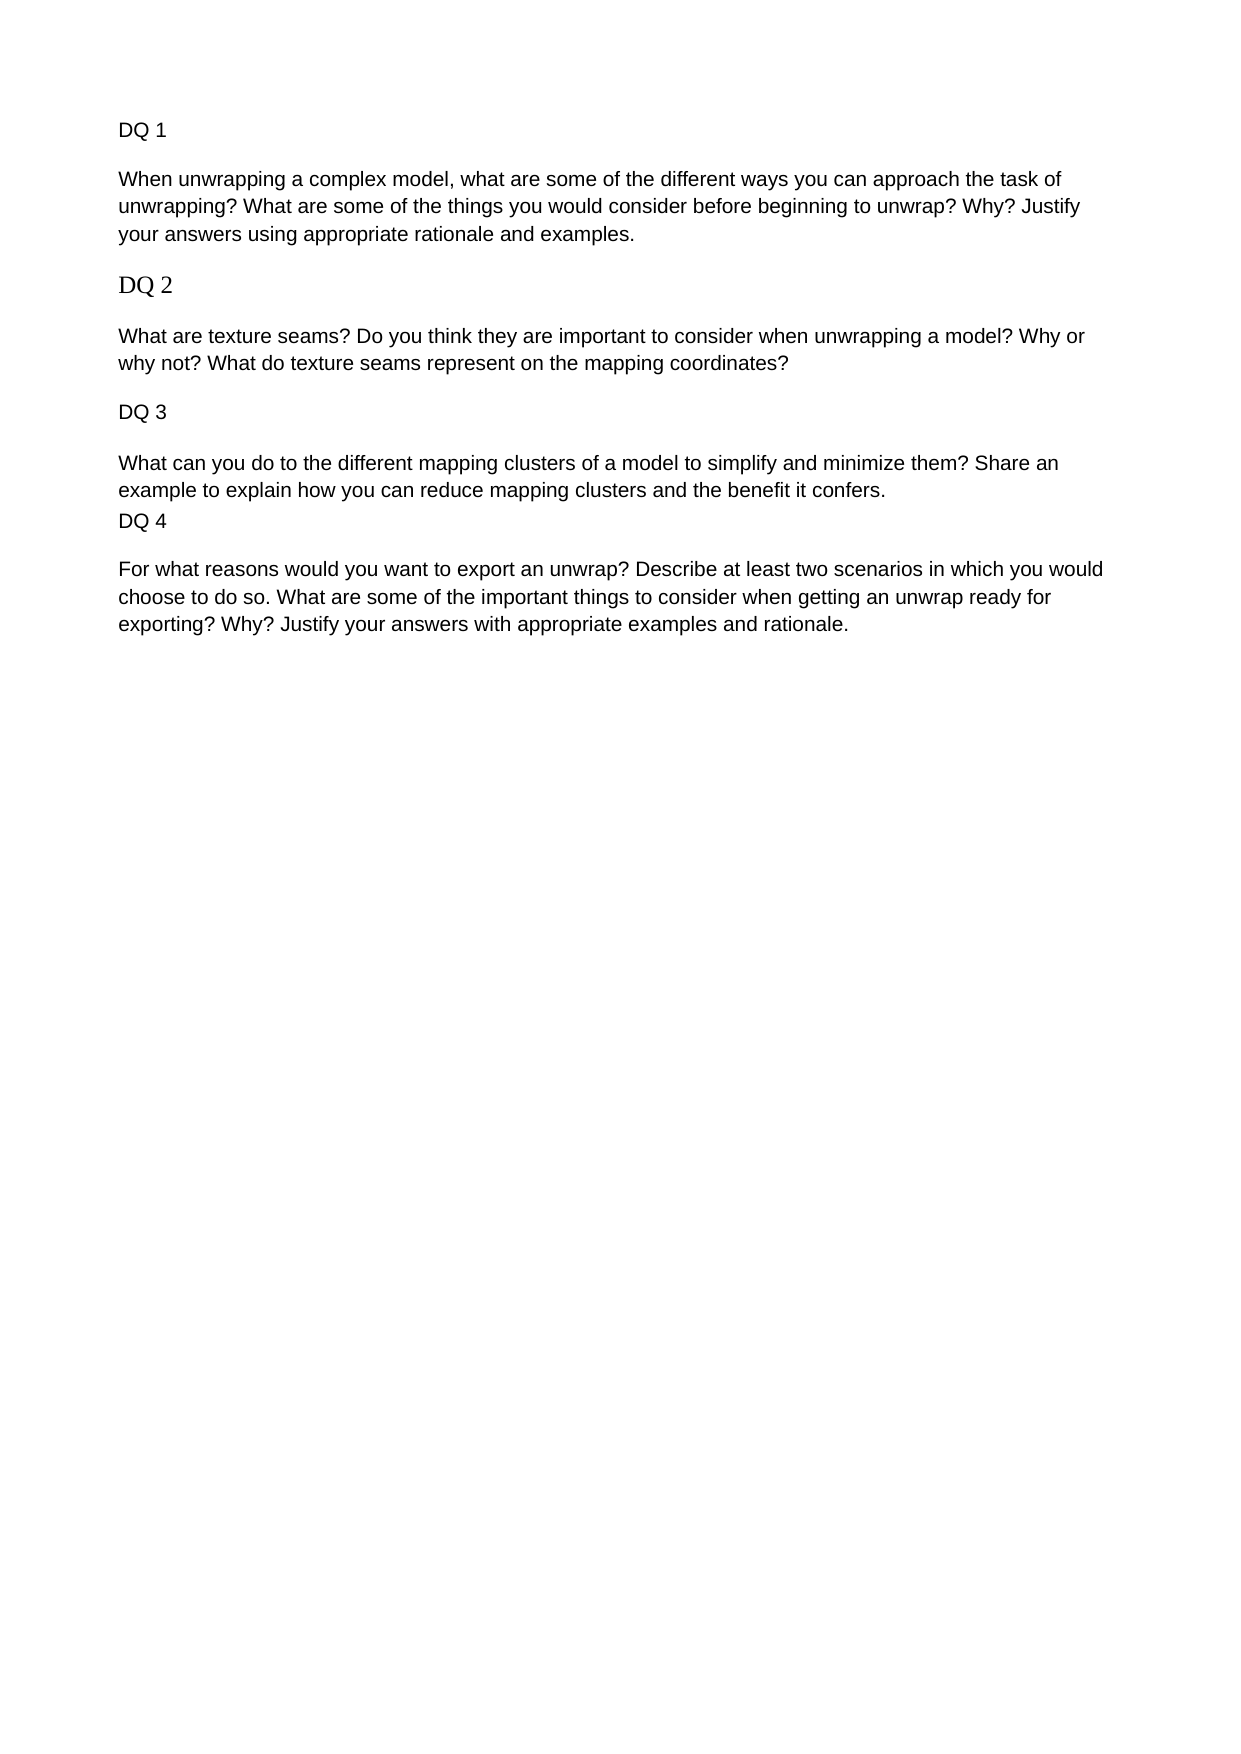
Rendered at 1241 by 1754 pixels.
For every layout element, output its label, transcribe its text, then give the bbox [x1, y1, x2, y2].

text DQ 1 [118, 118, 1122, 142]
text What can you do to the different mapping clusters of a model to simplify and minimize them? Share an example to explain how you can reduce mapping clusters and the benefit it confers. [118, 451, 1122, 502]
text What are texture seams? Do you think they are important to consider when unwrapping a model? Why or why not? What do texture seams represent on the mapping coordinates? [118, 324, 1122, 375]
text DQ 2 [118, 270, 1122, 298]
text For what reasons would you want to export an unwrap? Describe at least two scenarios in which you would choose to do so. What are some of the important things to consider when getting an unwrap ready for exporting? Why? Justify your answers with appropriate examples and rationale. [118, 557, 1122, 636]
text When unwrapping a complex model, what are some of the different ways you can approach the task of unwrapping? What are some of the things you would consider before beginning to unwrap? Why? Justify your answers using appropriate rationale and examples. [118, 166, 1122, 245]
text DQ 3 [118, 399, 1122, 423]
text DQ 4 [118, 509, 1122, 533]
